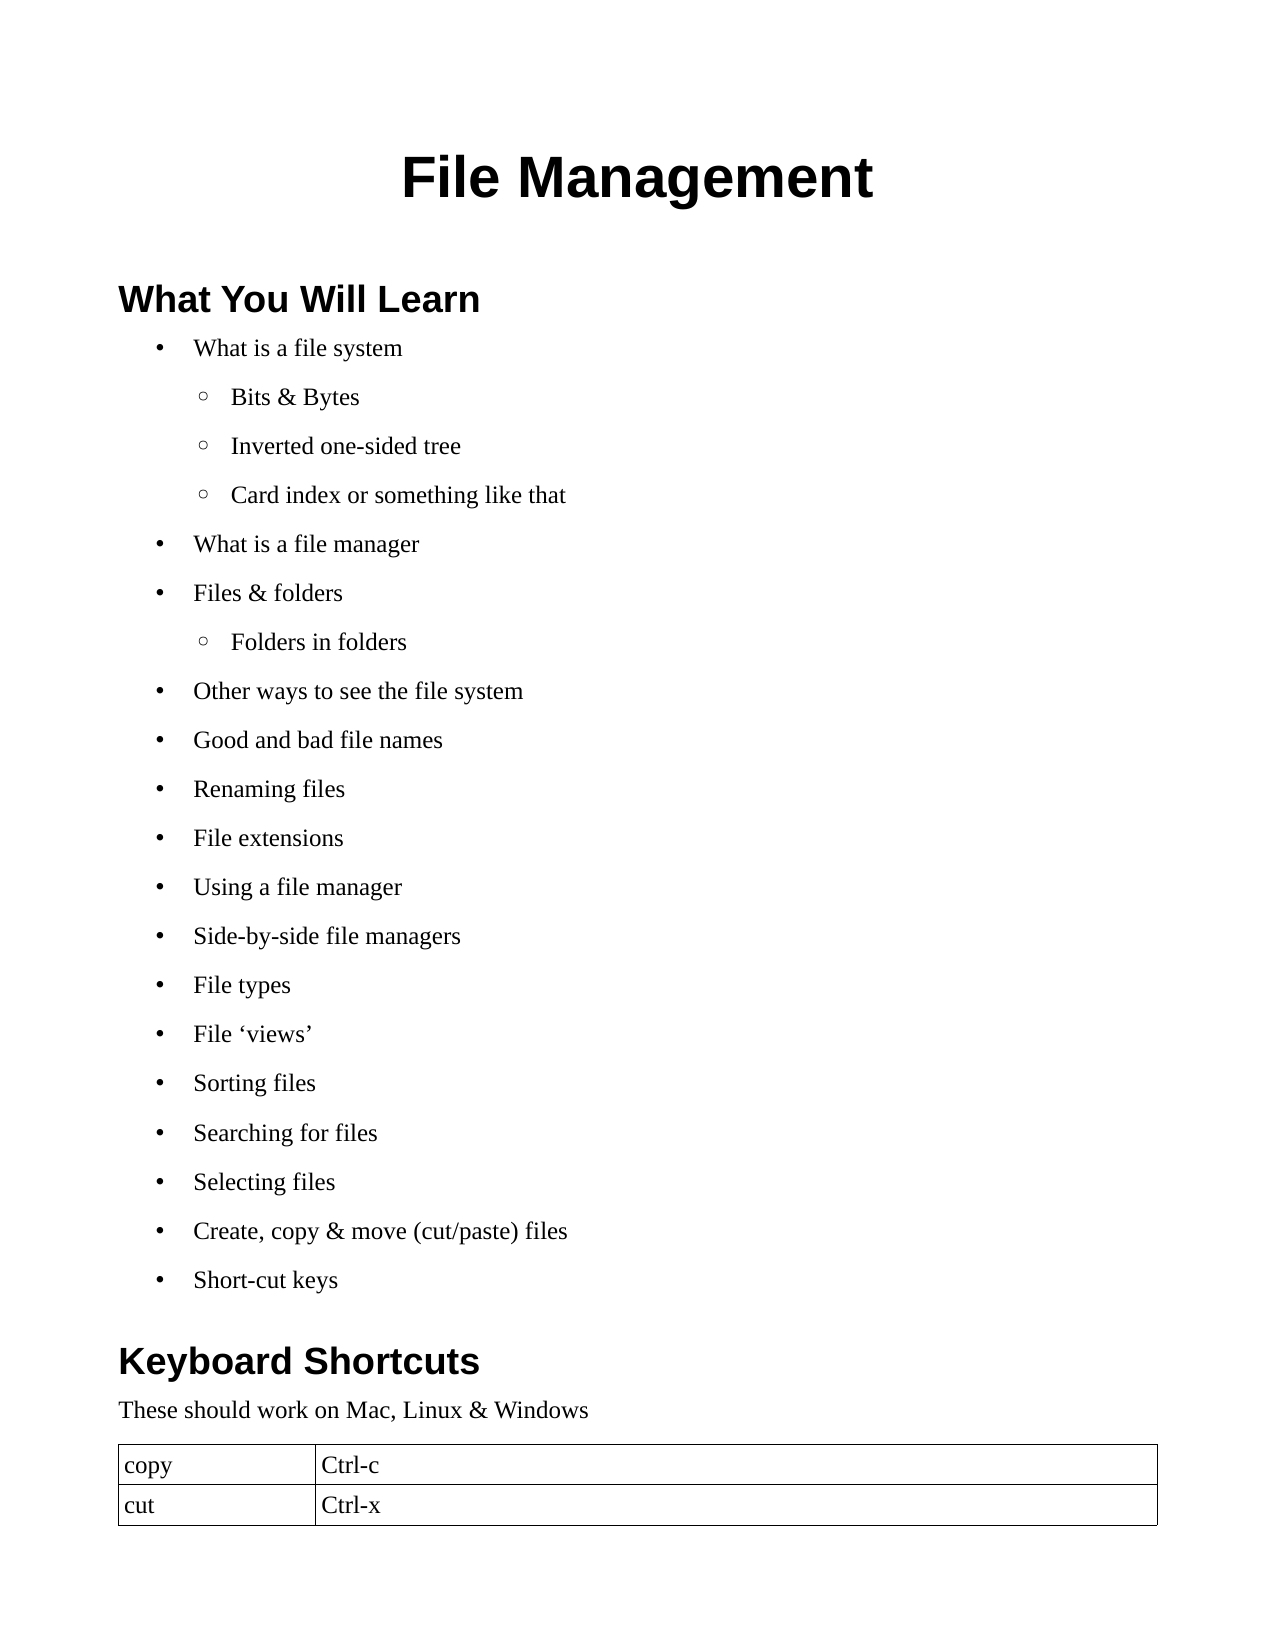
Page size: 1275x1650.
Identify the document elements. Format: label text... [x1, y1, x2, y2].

list Other ways to see the file system [156, 676, 1157, 705]
list Folders in folders [193, 627, 1157, 656]
list What is a file manager [156, 529, 1157, 558]
list Searching for files [156, 1118, 1157, 1146]
list Card index or something like that [193, 480, 1157, 508]
list Selecting files [156, 1167, 1157, 1195]
list Files & folders [156, 578, 1157, 607]
list Renaming files [156, 774, 1157, 803]
list What is a file system [156, 333, 1157, 361]
subtitle Keyboard Shortcuts [118, 1339, 1157, 1382]
list Inverted one-sided tree [193, 431, 1157, 459]
subtitle What You Will Learn [118, 276, 1157, 320]
list Using a file manager [156, 872, 1157, 901]
list File types [156, 970, 1157, 999]
list File extensions [156, 823, 1157, 852]
table_header copy [119, 1445, 315, 1484]
list File ‘views’ [156, 1019, 1157, 1048]
list Side-by-side file managers [156, 921, 1157, 950]
list Good and bad file names [156, 725, 1157, 754]
text These should work on Mac, Linux & Windows [118, 1395, 1157, 1424]
table_cell cut [119, 1485, 315, 1525]
list Sorting files [156, 1068, 1157, 1097]
list Create, copy & move (cut/paste) files [156, 1216, 1157, 1244]
table_cell Ctrl-x [316, 1485, 1157, 1525]
list Bits & Bytes [193, 382, 1157, 410]
title File Management [118, 143, 1157, 210]
table_header Ctrl-c [316, 1445, 1157, 1484]
list Short-cut keys [156, 1265, 1157, 1293]
